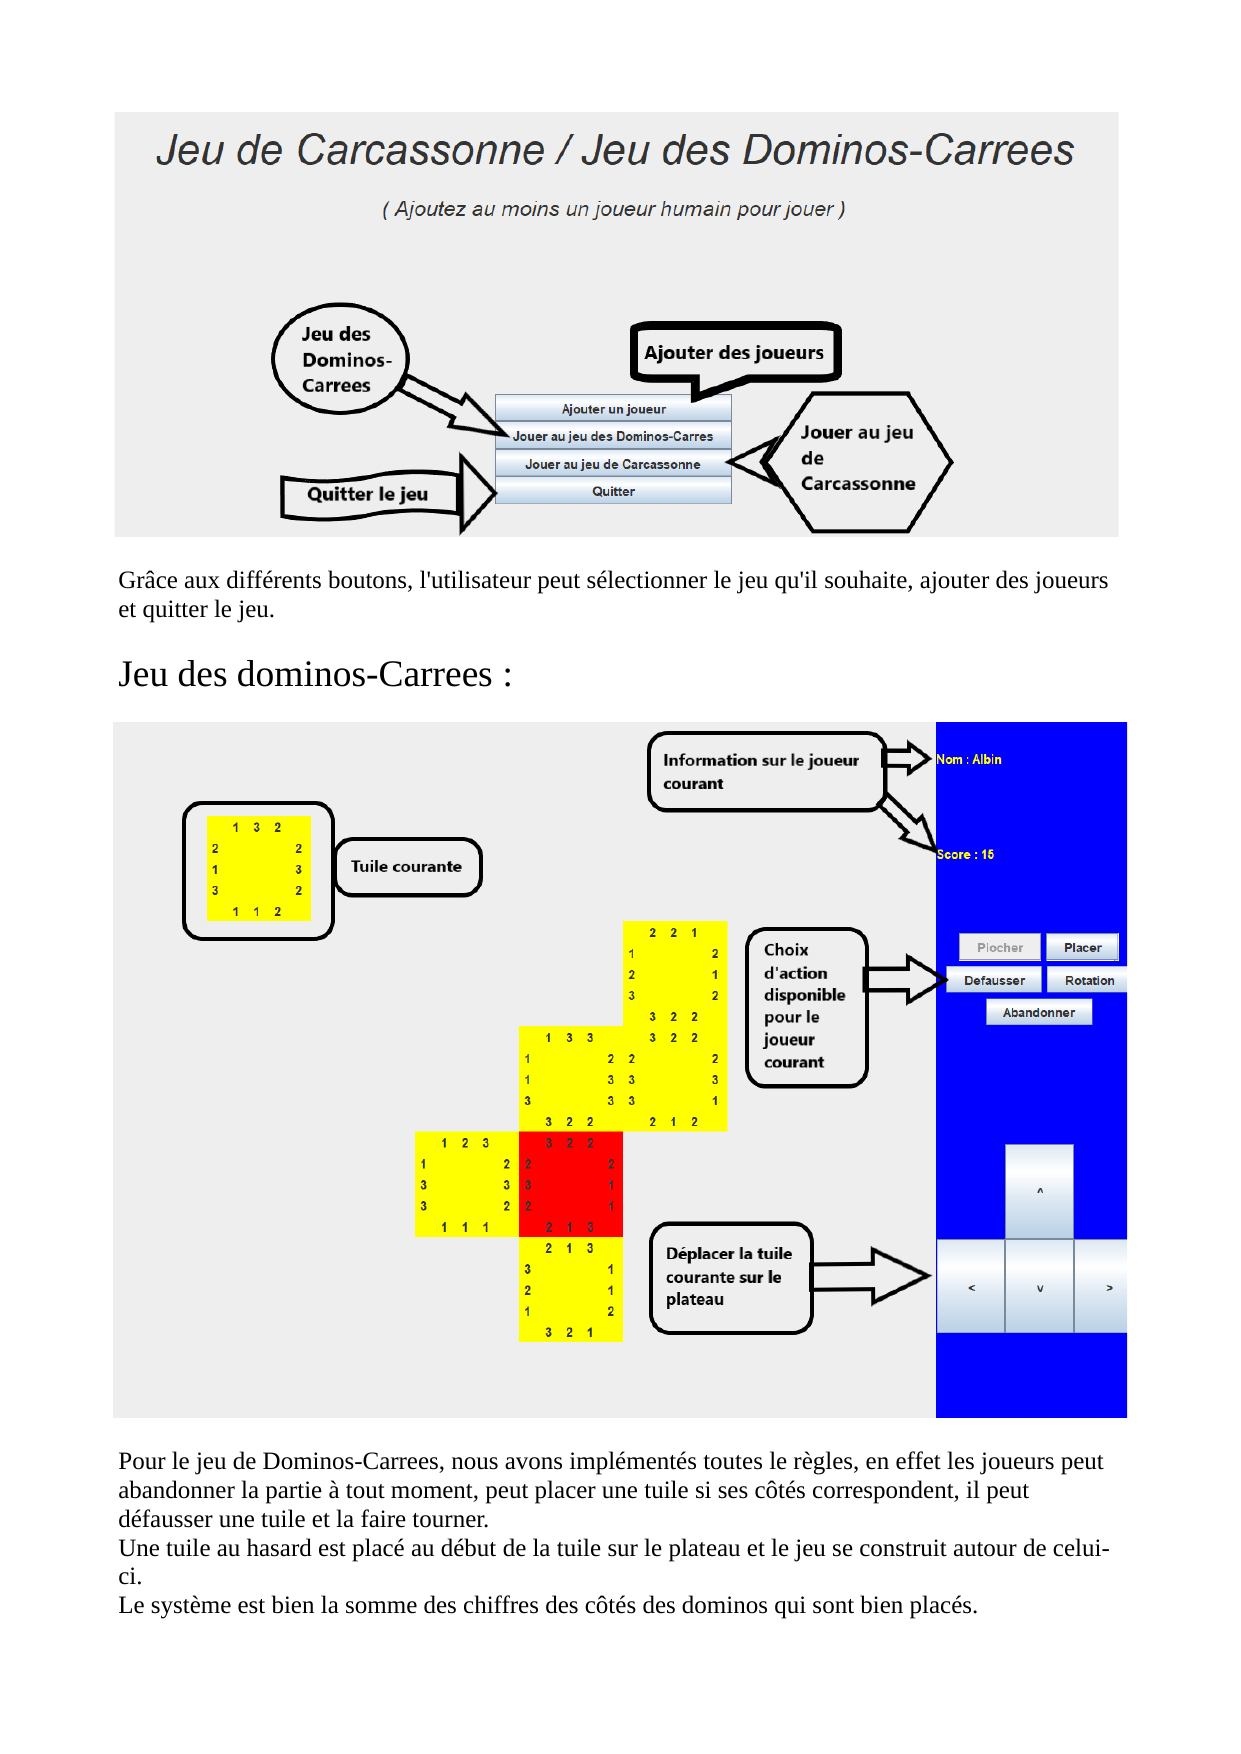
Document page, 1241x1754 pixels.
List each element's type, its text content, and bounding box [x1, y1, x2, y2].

text Jeu des dominos-Carrees : [118, 651, 1122, 694]
picture [114, 112, 1119, 537]
text Pour le jeu de Dominos-Carrees, nous avons implémentés toutes le règles, en effet les joueurs peut abandonner la partie à tout moment, peut placer une tuile si ses côtés correspondent, il peut défausser une tuile et la faire tourner. [118, 1446, 1122, 1533]
text Une tuile au hasard est placé au début de la tuile sur le plateau et le jeu se construit autour de celui-ci. [118, 1533, 1122, 1590]
text Le système est bien la somme des chiffres des côtés des dominos qui sont bien placés. [118, 1590, 1122, 1619]
text Grâce aux différents boutons, l'utilisateur peut sélectionner le jeu qu'il souhaite, ajouter des joueurs et quitter le jeu. [118, 565, 1122, 622]
picture [113, 722, 1128, 1418]
